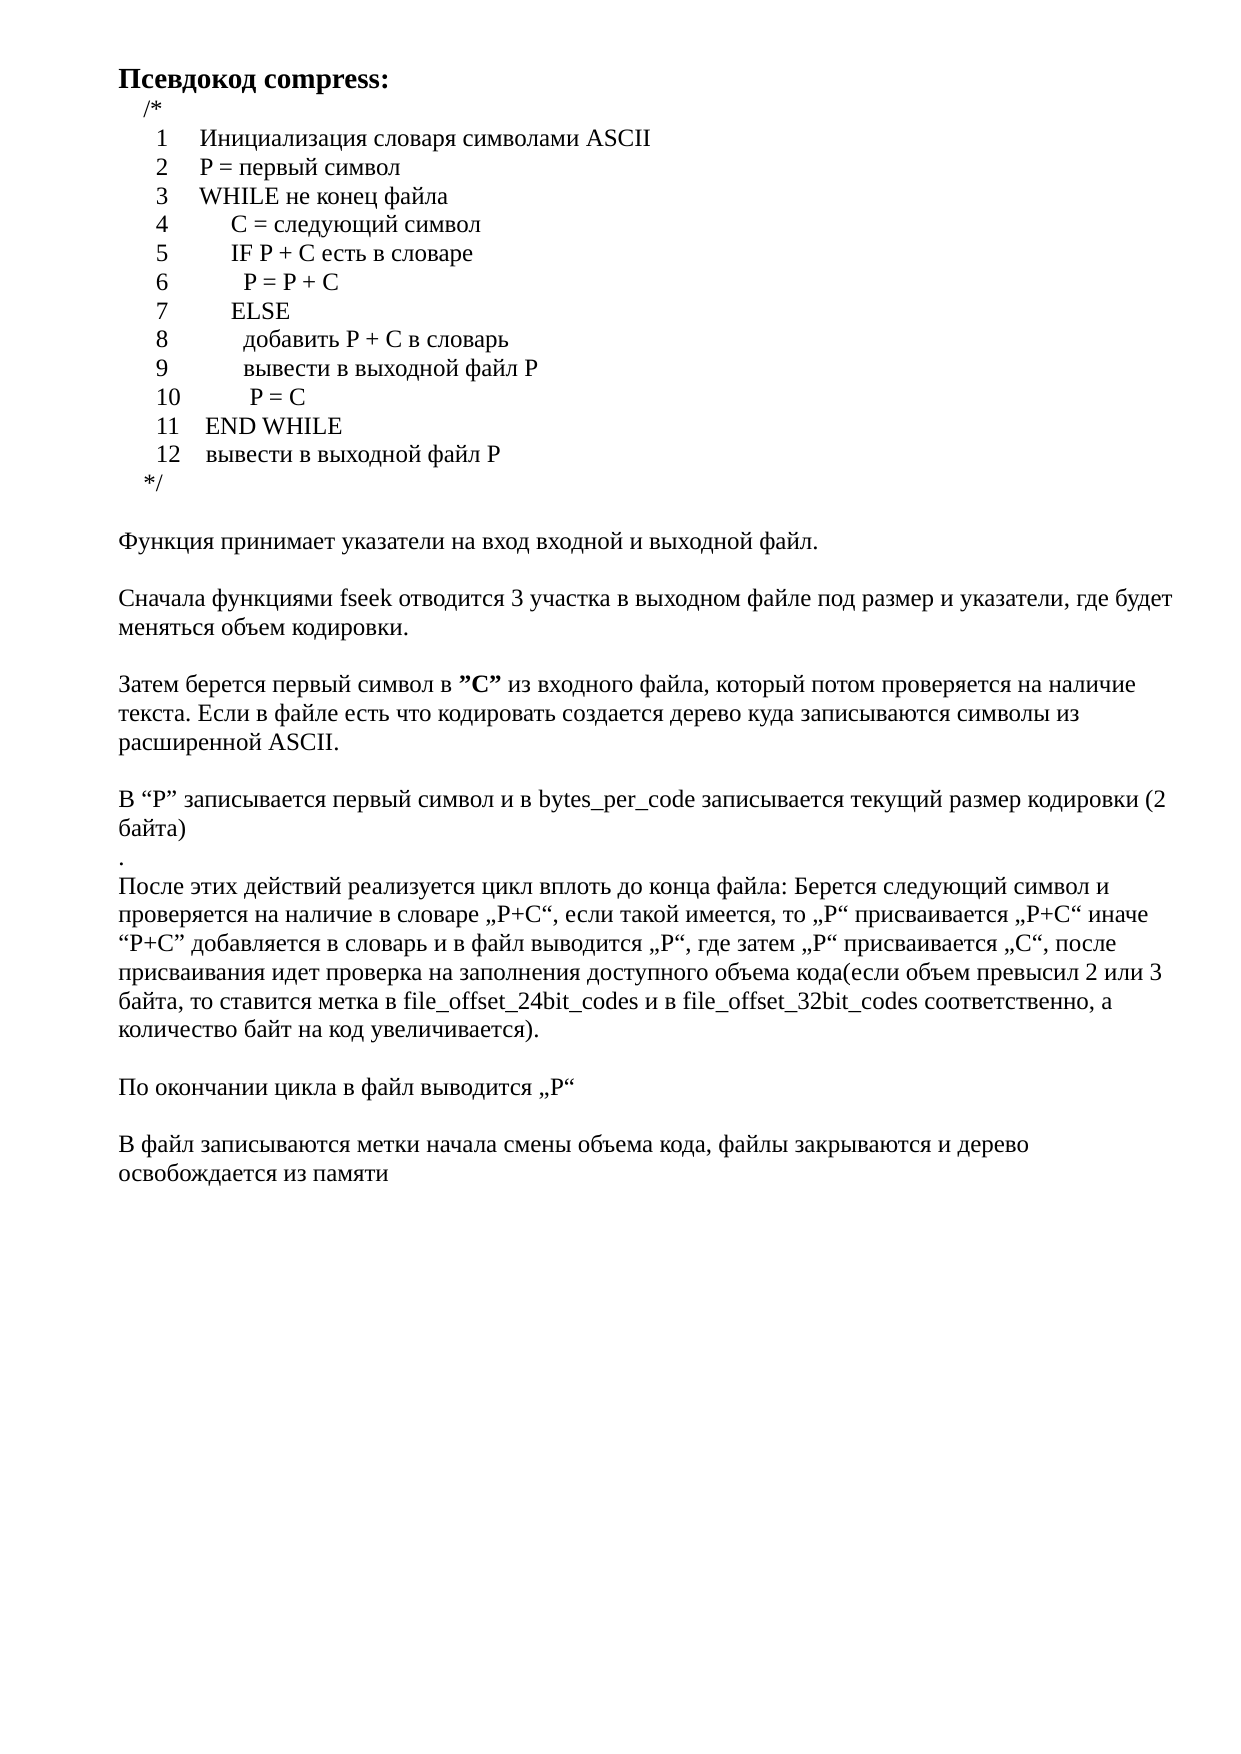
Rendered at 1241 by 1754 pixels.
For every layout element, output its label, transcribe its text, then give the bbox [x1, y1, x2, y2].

text Псевдокод compress: /* [118, 61, 1178, 123]
text */ [118, 468, 1178, 497]
text 11 END WHILE [118, 411, 1178, 439]
text 10 P = C [118, 382, 1178, 411]
text 9 вывести в выходной файл P [118, 353, 1178, 382]
text 7 ELSE [118, 296, 1178, 324]
text 8 добавить P + C в словарь [118, 324, 1178, 353]
text 6 P = P + C [118, 267, 1178, 296]
text 5 IF P + C есть в словаре [118, 238, 1178, 267]
text 1 Инициализация словаря символами ASCII [118, 123, 1178, 152]
text Функция принимает указатели на вход входной и выходной файл. Сначала функциями fseek отводится 3 участка в выходном файле под размер и указатели, где будет меняться объем кодировки. Затем берется первый символ в ”C” из входного файла, который потом проверяется на наличие текста. Если в файле есть что кодировать создается дерево куда записываются символы из расширенной ASCII. В “P” записывается первый символ и в bytes_per_code записывается текущий размер кодировки (2 байта) . После этих действий реализуется цикл вплоть до конца файла: Берется следующий символ и проверяется на наличие в словаре „P+C“, если такой имеется, то „P“ присваивается „P+C“ иначе “P+C” добавляется в словарь и в файл выводится „P“, где затем „P“ присваивается „C“, после присваивания идет проверка на заполнения доступного объема кода(если объем превысил 2 или 3 байта, то ставится метка в file_offset_24bit_codes и в file_offset_32bit_codes соответственно, а количество байт на код увеличивается). По окончании цикла в файл выводится „P“ В файл записываются метки начала смены объема кода, файлы закрываются и дерево освобождается из памяти [118, 526, 1178, 1187]
text 12 вывести в выходной файл P [118, 439, 1178, 468]
text 3 WHILE не конец файла [118, 181, 1178, 209]
text 4 C = следующий символ [118, 209, 1178, 238]
text 2 P = первый символ [118, 152, 1178, 181]
